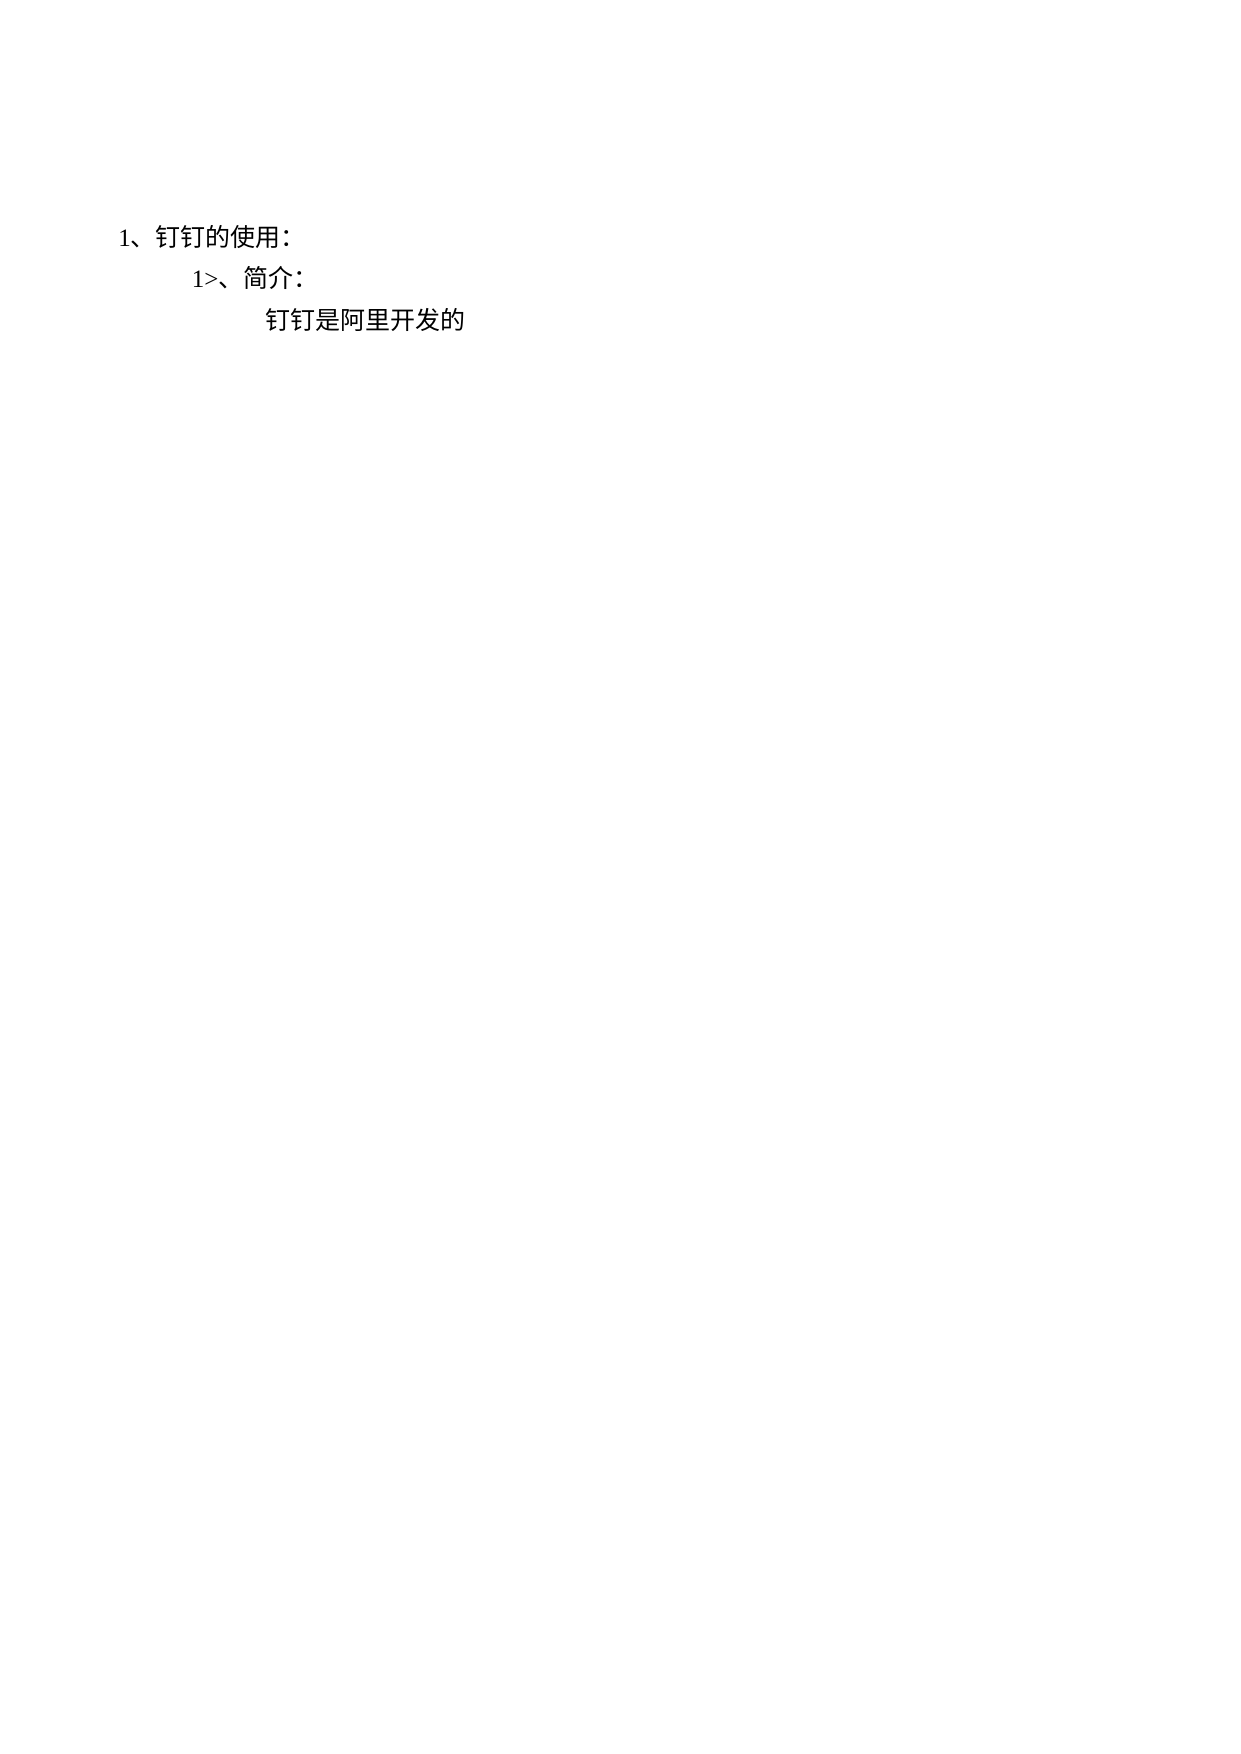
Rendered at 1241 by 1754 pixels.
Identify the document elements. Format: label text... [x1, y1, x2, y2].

text 1>、简介： [118, 259, 1122, 295]
text 1、钉钉的使用： [118, 217, 1122, 253]
text 钉钉是阿里开发的 [118, 301, 1122, 337]
